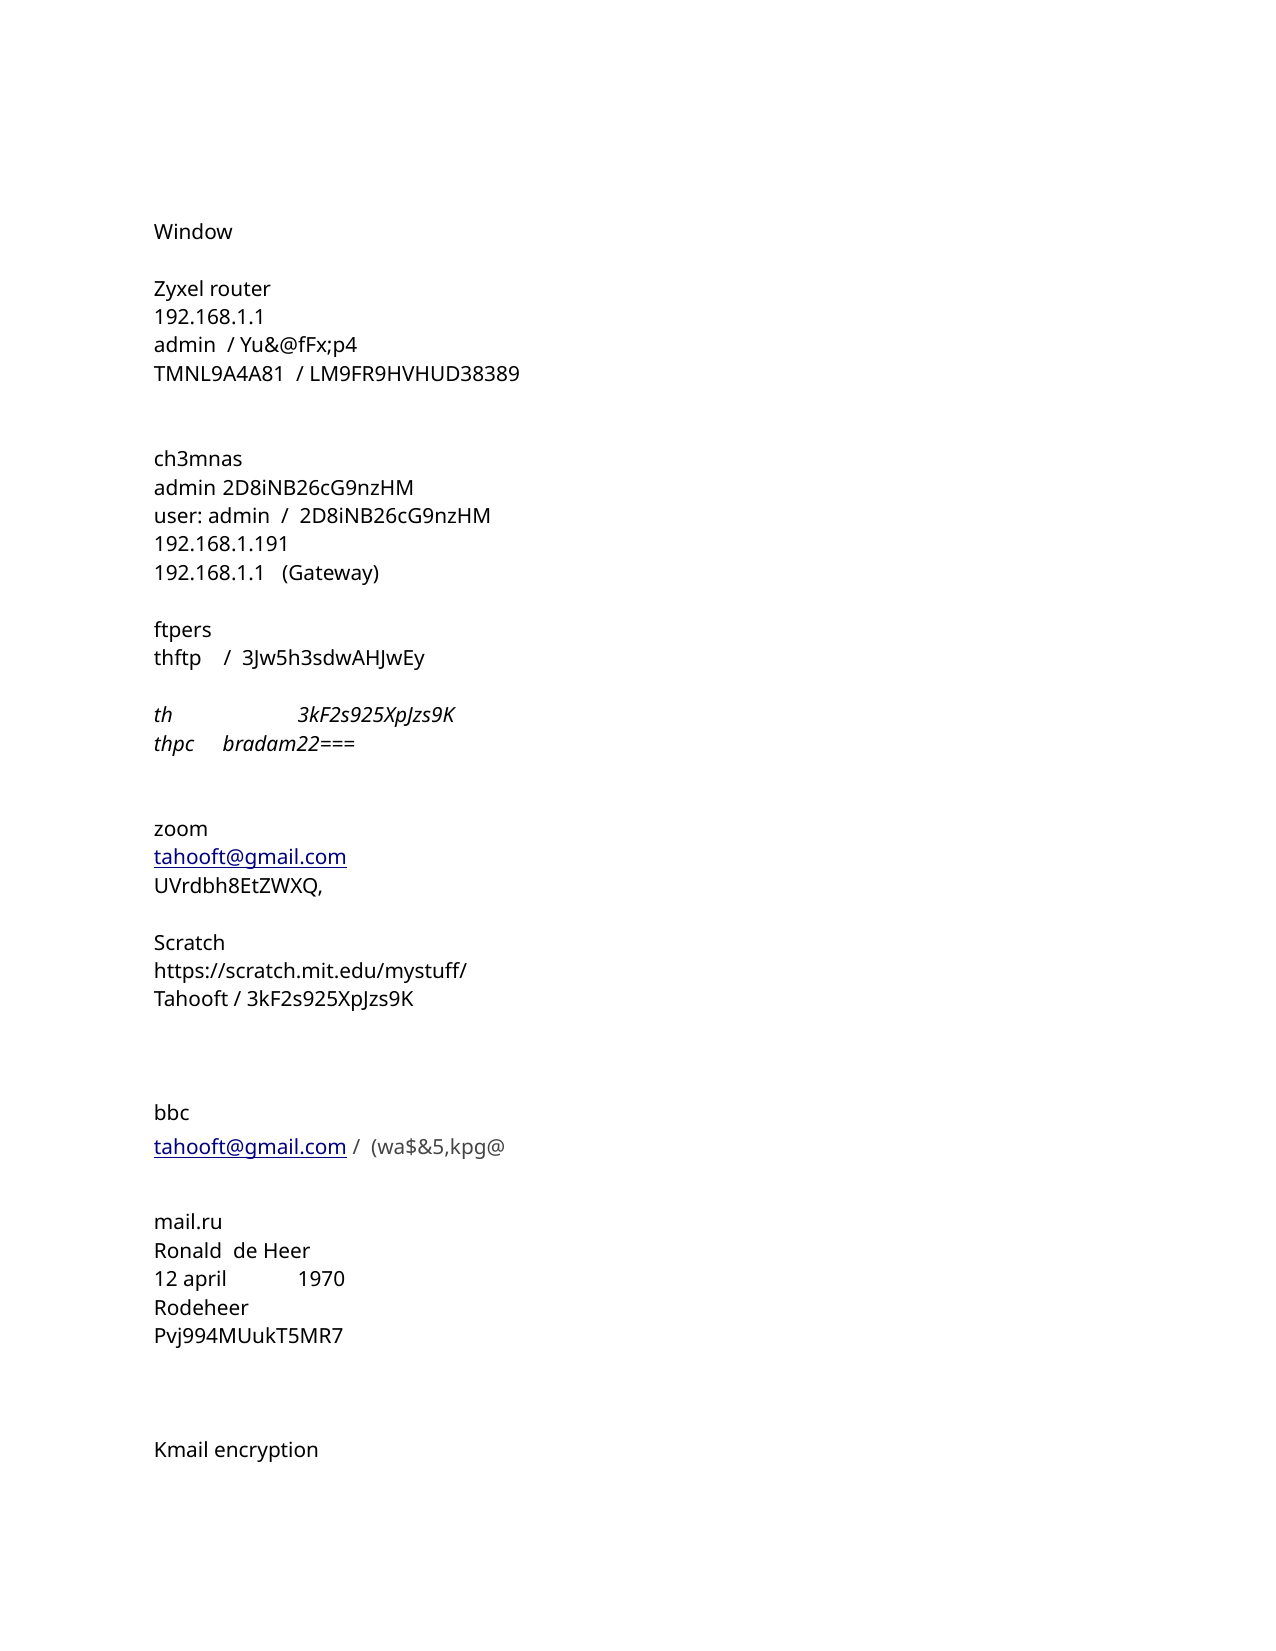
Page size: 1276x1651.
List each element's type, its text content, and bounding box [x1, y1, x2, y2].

text Rodeheer [147, 1293, 1128, 1321]
text bbc [147, 1098, 1128, 1126]
text th 3kF2s925XpJzs9K [147, 700, 1128, 729]
text 192.168.1.191 [147, 529, 1128, 558]
text admin 2D8iNB26cG9nzHM [147, 473, 1128, 501]
text ch3mnas [147, 444, 1128, 473]
text Kmail encryption [147, 1435, 1128, 1469]
text mail.ru [147, 1207, 1128, 1236]
text Tahooft / 3kF2s925XpJzs9K [147, 984, 1128, 1013]
text 12 april 1970 [147, 1264, 1128, 1293]
text Pvj994MUukT5MR7 [147, 1321, 1128, 1349]
text tahooft@gmail.com [147, 842, 1128, 871]
text ftpers [147, 615, 1128, 643]
text 192.168.1.1 (Gateway) [147, 558, 1128, 586]
text UVrdbh8EtZWXQ, [147, 871, 1128, 899]
text thpc bradam22=== [147, 729, 1128, 757]
text user: admin / 2D8iNB26cG9nzHM [147, 501, 1128, 529]
text thftp / 3Jw5h3sdwAHJwEy [147, 643, 1128, 672]
text zoom [147, 814, 1128, 842]
text Zyxel router [147, 274, 1128, 302]
text 192.168.1.1 [147, 302, 1128, 331]
text Scratch [147, 928, 1128, 956]
text admin / Yu&@fFx;p4 [147, 331, 1128, 359]
text TMNL9A4A81 / LM9FR9HVHUD38389 [147, 359, 1128, 387]
text Ronald de Heer [147, 1236, 1128, 1264]
text https://scratch.mit.edu/mystuff/ [147, 956, 1128, 984]
text Window [147, 217, 1128, 245]
text tahooft@gmail.com / (wa$&5,kpg@ [147, 1126, 1128, 1161]
